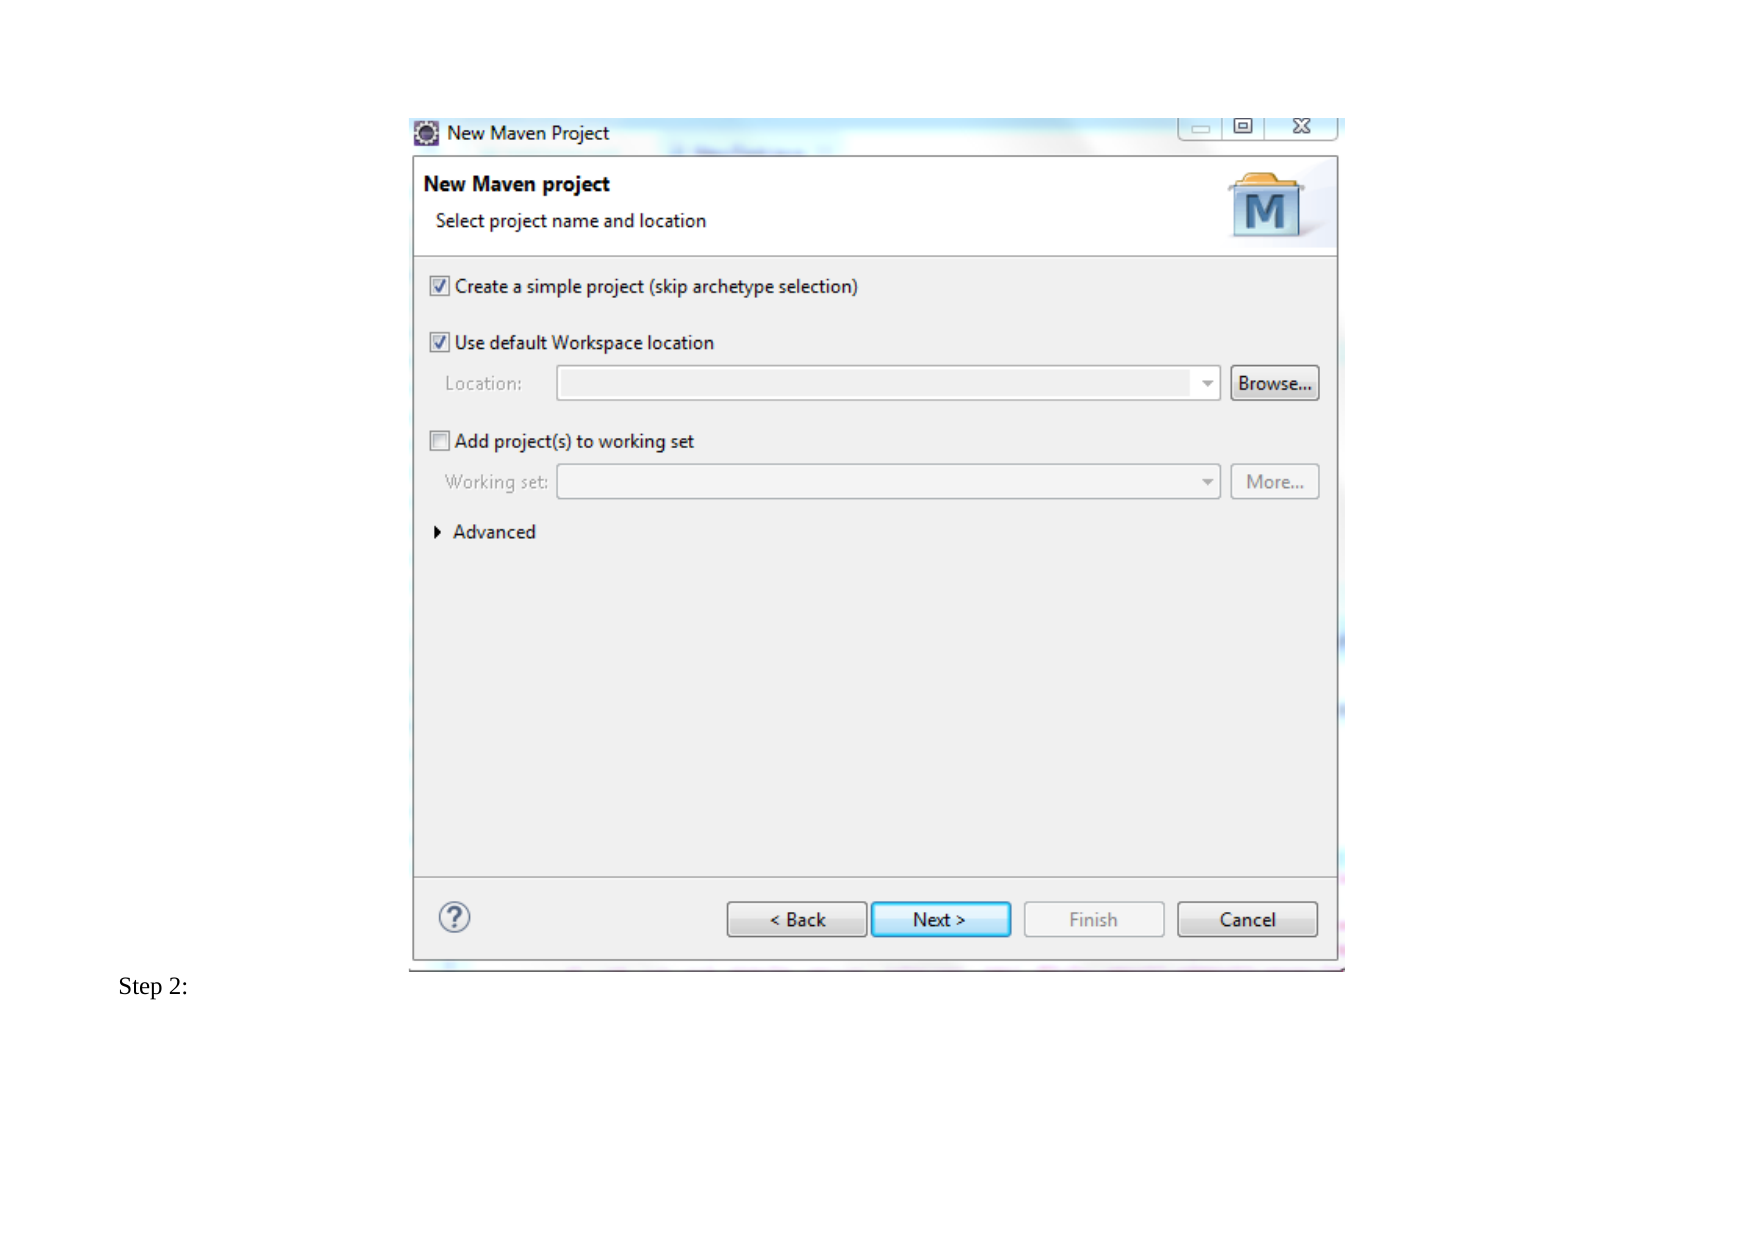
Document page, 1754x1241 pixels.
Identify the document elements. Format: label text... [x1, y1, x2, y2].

text Step 2: [118, 264, 1636, 1000]
picture [408, 118, 1345, 972]
